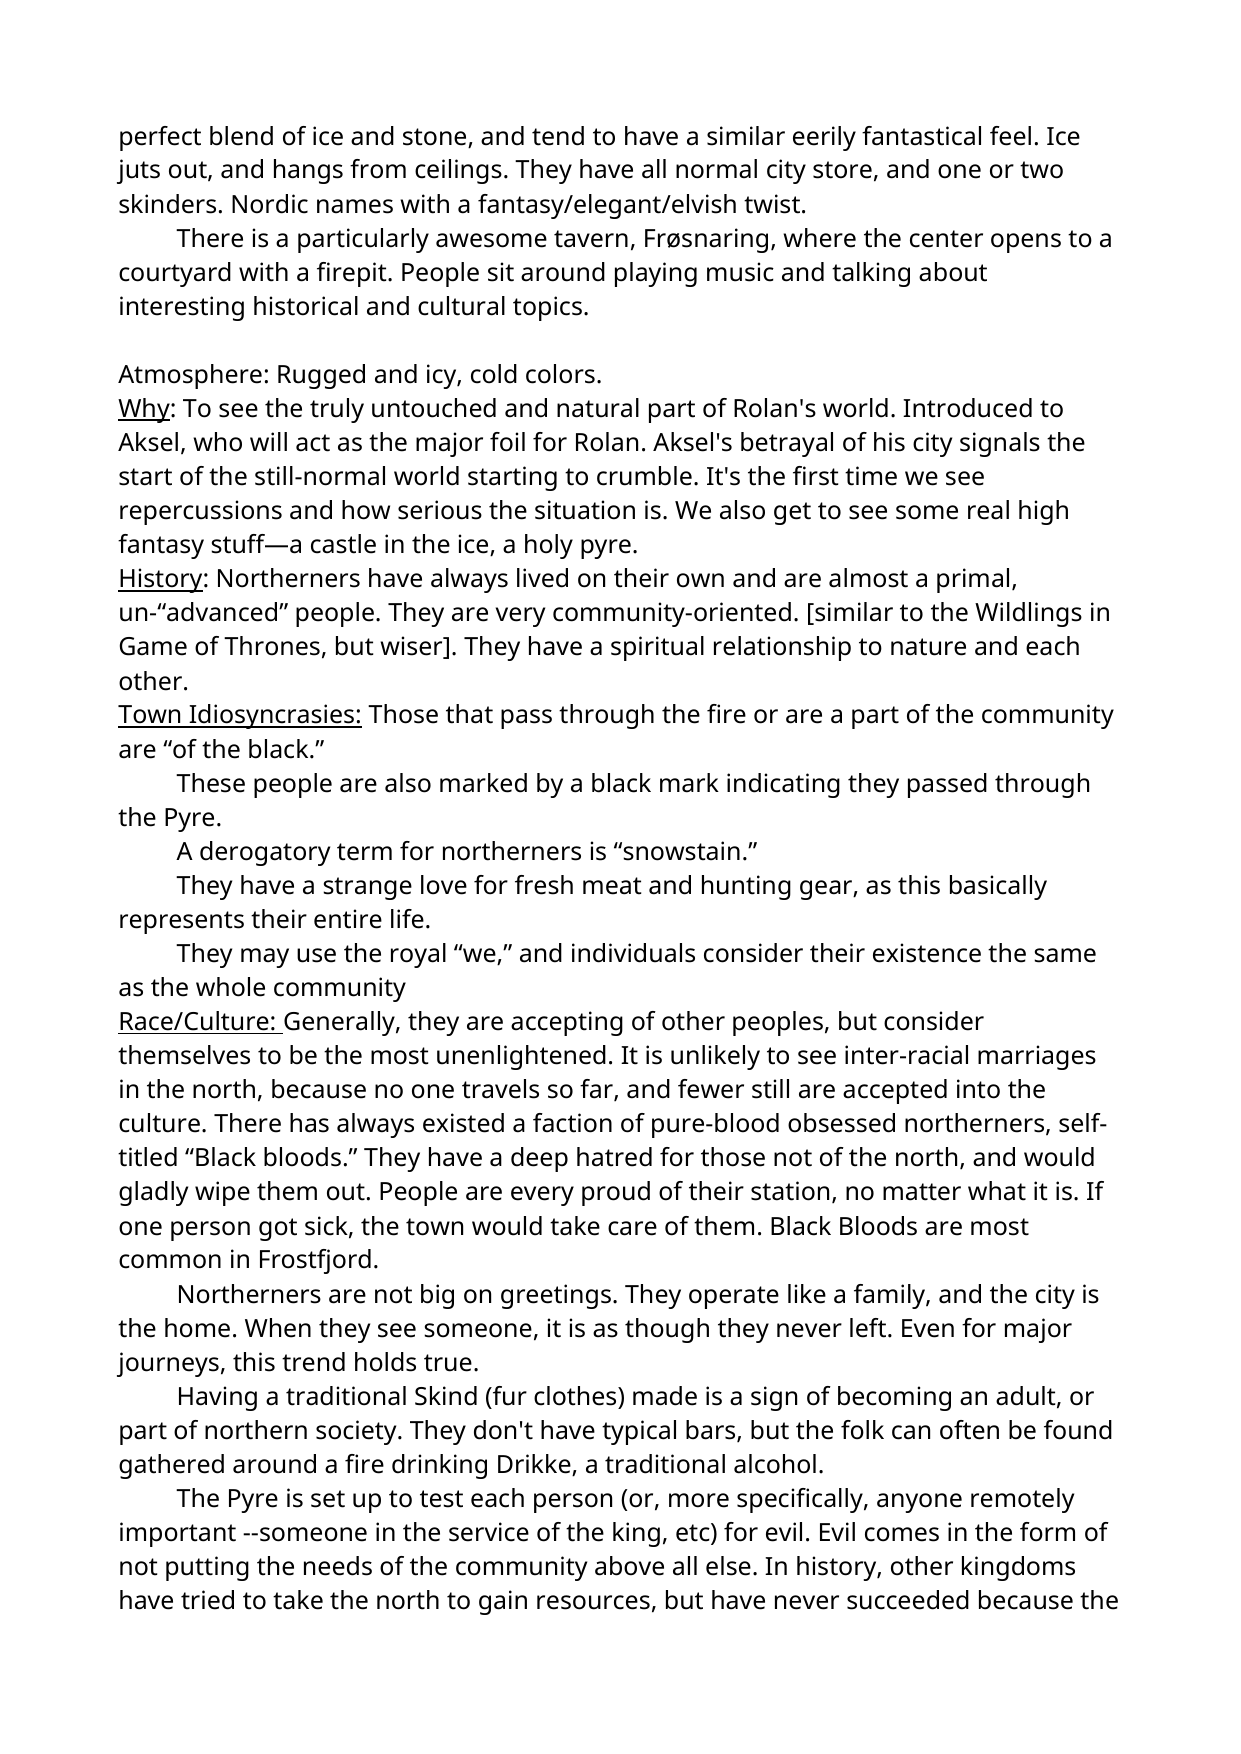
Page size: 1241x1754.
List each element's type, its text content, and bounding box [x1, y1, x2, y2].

text A derogatory term for northerners is “snowstain.” [118, 833, 1122, 867]
text These people are also marked by a black mark indicating they passed through the Pyre. [118, 765, 1122, 833]
text Atmosphere: Rugged and icy, cold colors. [118, 357, 1122, 391]
text Why: To see the truly untouched and natural part of Rolan's world. Introduced to Aksel, who will act as the major foil for Rolan. Aksel's betrayal of his city signals the start of the still-normal world starting to crumble. It's the first time we see repercussions and how serious the situation is. We also get to see some real high fantasy stuff—a castle in the ice, a holy pyre. [118, 391, 1122, 561]
text Race/Culture: Generally, they are accepting of other peoples, but consider themselves to be the most unenlightened. It is unlikely to see inter-racial marriages in the north, because no one travels so far, and fewer still are accepted into the culture. There has always existed a faction of pure-blood obsessed northerners, self-titled “Black bloods.” They have a deep hatred for those not of the north, and would gladly wipe them out. People are every proud of their station, no matter what it is. If one person got sick, the town would take care of them. Black Bloods are most common in Frostfjord. [118, 1004, 1122, 1276]
text They may use the royal “we,” and individuals consider their existence the same as the whole community [118, 936, 1122, 1004]
text Having a traditional Skind (fur clothes) made is a sign of becoming an adult, or part of northern society. They don't have typical bars, but the folk can often be found gathered around a fire drinking Drikke, a traditional alcohol. [118, 1378, 1122, 1481]
text Town Idiosyncrasies: Those that pass through the fire or are a part of the community are “of the black.” [118, 697, 1122, 765]
text History: Northerners have always lived on their own and are almost a primal, un-“advanced” people. They are very community-oriented. [similar to the Wildlings in Game of Thrones, but wiser]. They have a spiritual relationship to nature and each other. [118, 561, 1122, 697]
text The Pyre is set up to test each person (or, more specifically, anyone remotely important --someone in the service of the king, etc) for evil. Evil comes in the form of not putting the needs of the community above all else. In history, other kingdoms have tried to take the north to gain resources, but have never succeeded because the [118, 1481, 1122, 1617]
text There is a particularly awesome tavern, Frøsnaring, where the center opens to a courtyard with a firepit. People sit around playing music and talking about interesting historical and cultural topics. [118, 220, 1122, 322]
text Northerners are not big on greetings. They operate like a family, and the city is the home. When they see someone, it is as though they never left. Even for major journeys, this trend holds true. [118, 1276, 1122, 1378]
text They have a strange love for fresh meat and hunting gear, as this basically represents their entire life. [118, 867, 1122, 936]
text perfect blend of ice and stone, and tend to have a similar eerily fantastical feel. Ice juts out, and hangs from ceilings. They have all normal city store, and one or two skinders. Nordic names with a fantasy/elegant/elvish twist. [118, 118, 1122, 220]
